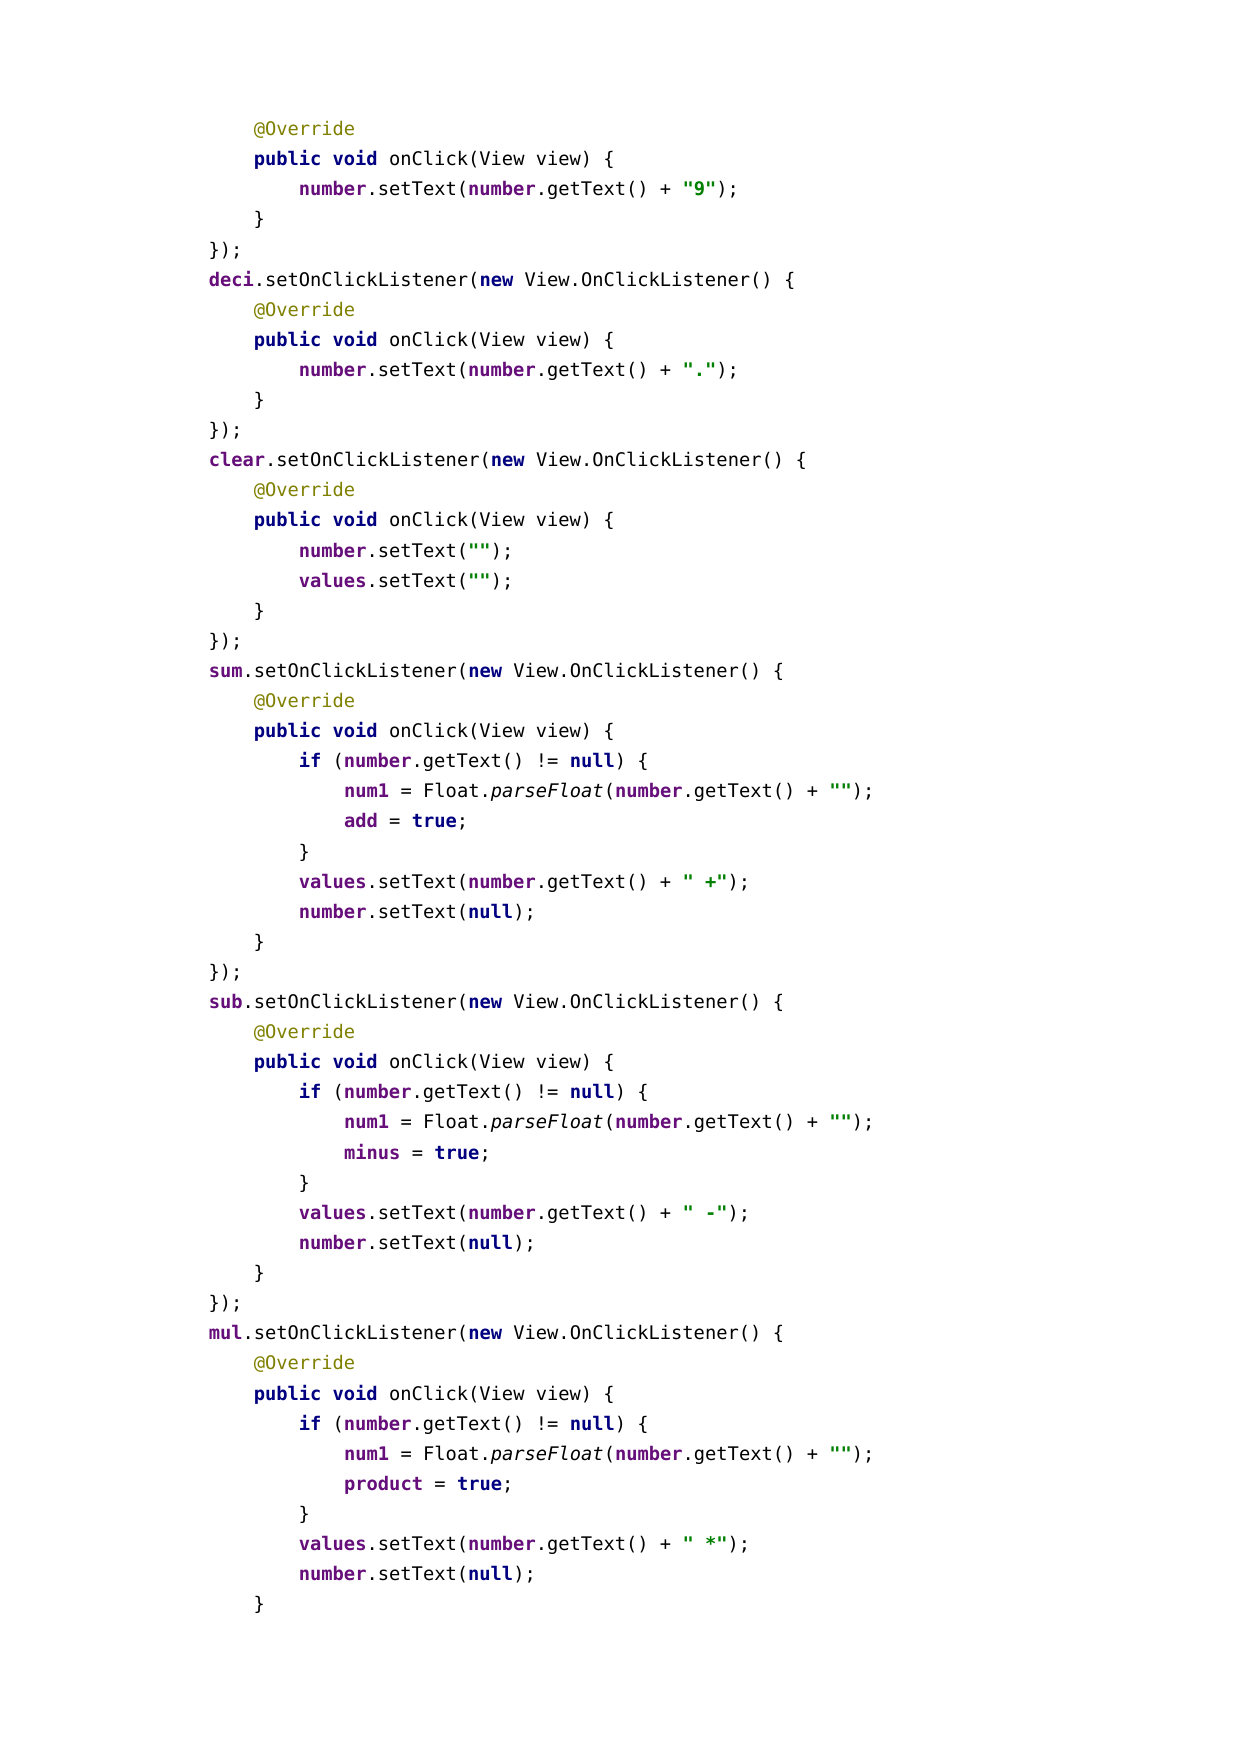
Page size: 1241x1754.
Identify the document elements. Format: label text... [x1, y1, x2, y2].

text @Override public void onClick(View view) { number.setText(number.getText() + "9"); } }); deci.setOnClickListener(new View.OnClickListener() { @Override public void onClick(View view) { number.setText(number.getText() + "."); } }); clear.setOnClickListener(new View.OnClickListener() { @Override public void onClick(View view) { number.setText(""); values.setText(""); } }); sum.setOnClickListener(new View.OnClickListener() { @Override public void onClick(View view) { if (number.getText() != null) { num1 = Float.parseFloat(number.getText() + ""); add = true; } values.setText(number.getText() + " +"); number.setText(null); } }); sub.setOnClickListener(new View.OnClickListener() { @Override public void onClick(View view) { if (number.getText() != null) { num1 = Float.parseFloat(number.getText() + ""); minus = true; } values.setText(number.getText() + " -"); number.setText(null); } }); mul.setOnClickListener(new View.OnClickListener() { @Override public void onClick(View view) { if (number.getText() != null) { num1 = Float.parseFloat(number.getText() + ""); product = true; } values.setText(number.getText() + " *"); number.setText(null); } [118, 118, 1122, 1615]
